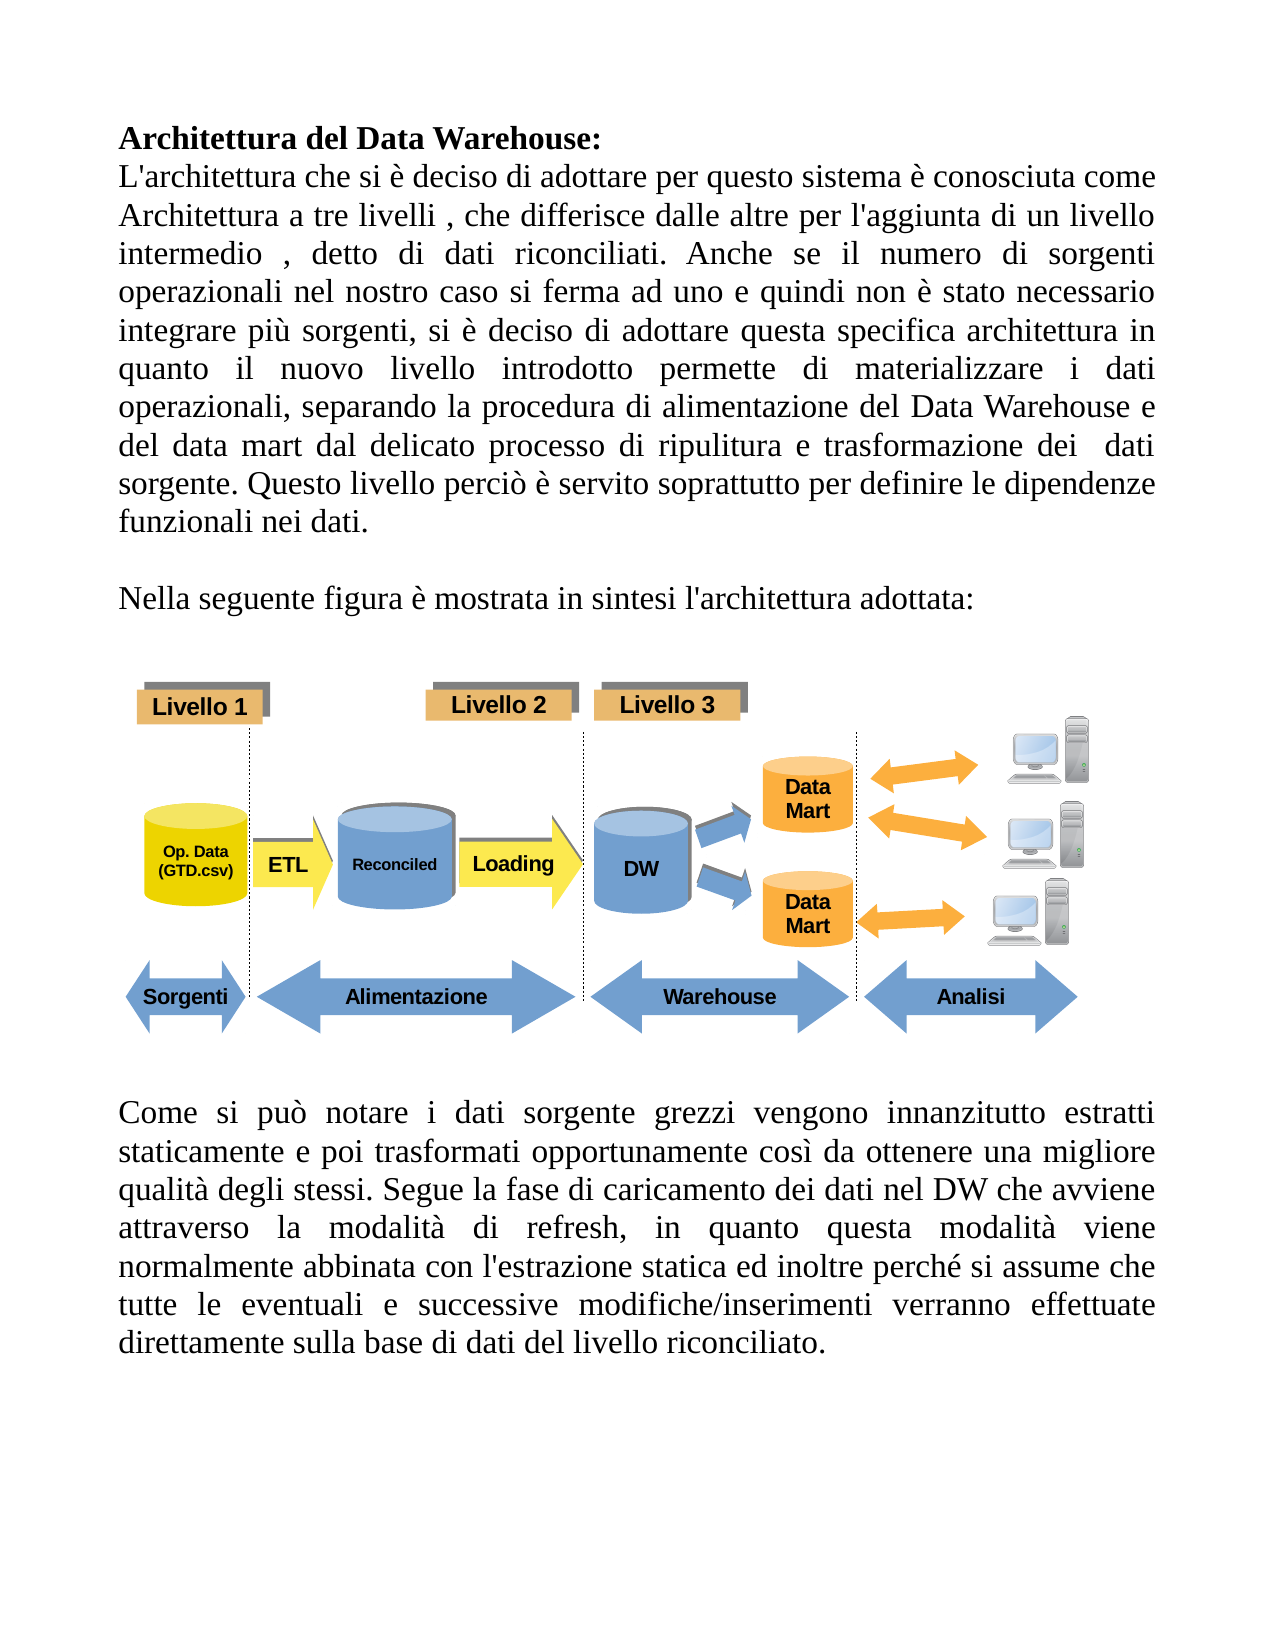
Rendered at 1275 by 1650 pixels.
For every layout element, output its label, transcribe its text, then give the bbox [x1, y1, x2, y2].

text Architettura del Data Warehouse: [118, 118, 1157, 156]
text Nella seguente figura è mostrata in sintesi l'architettura adottata: [118, 578, 1157, 616]
text L'architettura che si è deciso di adottare per questo sistema è conosciuta come Architettura a tre livelli , che differisce dalle altre per l'aggiunta di un livello intermedio , detto di dati riconciliati. Anche se il numero di sorgenti operazionali nel nostro caso si ferma ad uno e quindi non è stato necessario integrare più sorgenti, si è deciso di adottare questa specifica architettura in quanto il nuovo livello introdotto permette di materializzare i dati operazionali, separando la procedura di alimentazione del Data Warehouse e del data mart dal delicato processo di ripulitura e trasformazione dei dati sorgente. Questo livello perciò è servito soprattutto per definire le dipendenze funzionali nei dati. [118, 156, 1157, 540]
text Come si può notare i dati sorgente grezzi vengono innanzitutto estratti staticamente e poi trasformati opportunamente così da ottenere una migliore qualità degli stessi. Segue la fase di caricamento dei dati nel DW che avviene attraverso la modalità di refresh, in quanto questa modalità viene normalmente abbinata con l'estrazione statica ed inoltre perché si assume che tutte le eventuali e successive modifiche/inserimenti verranno effettuate direttamente sulla base di dati del livello riconciliato. [118, 1092, 1157, 1361]
